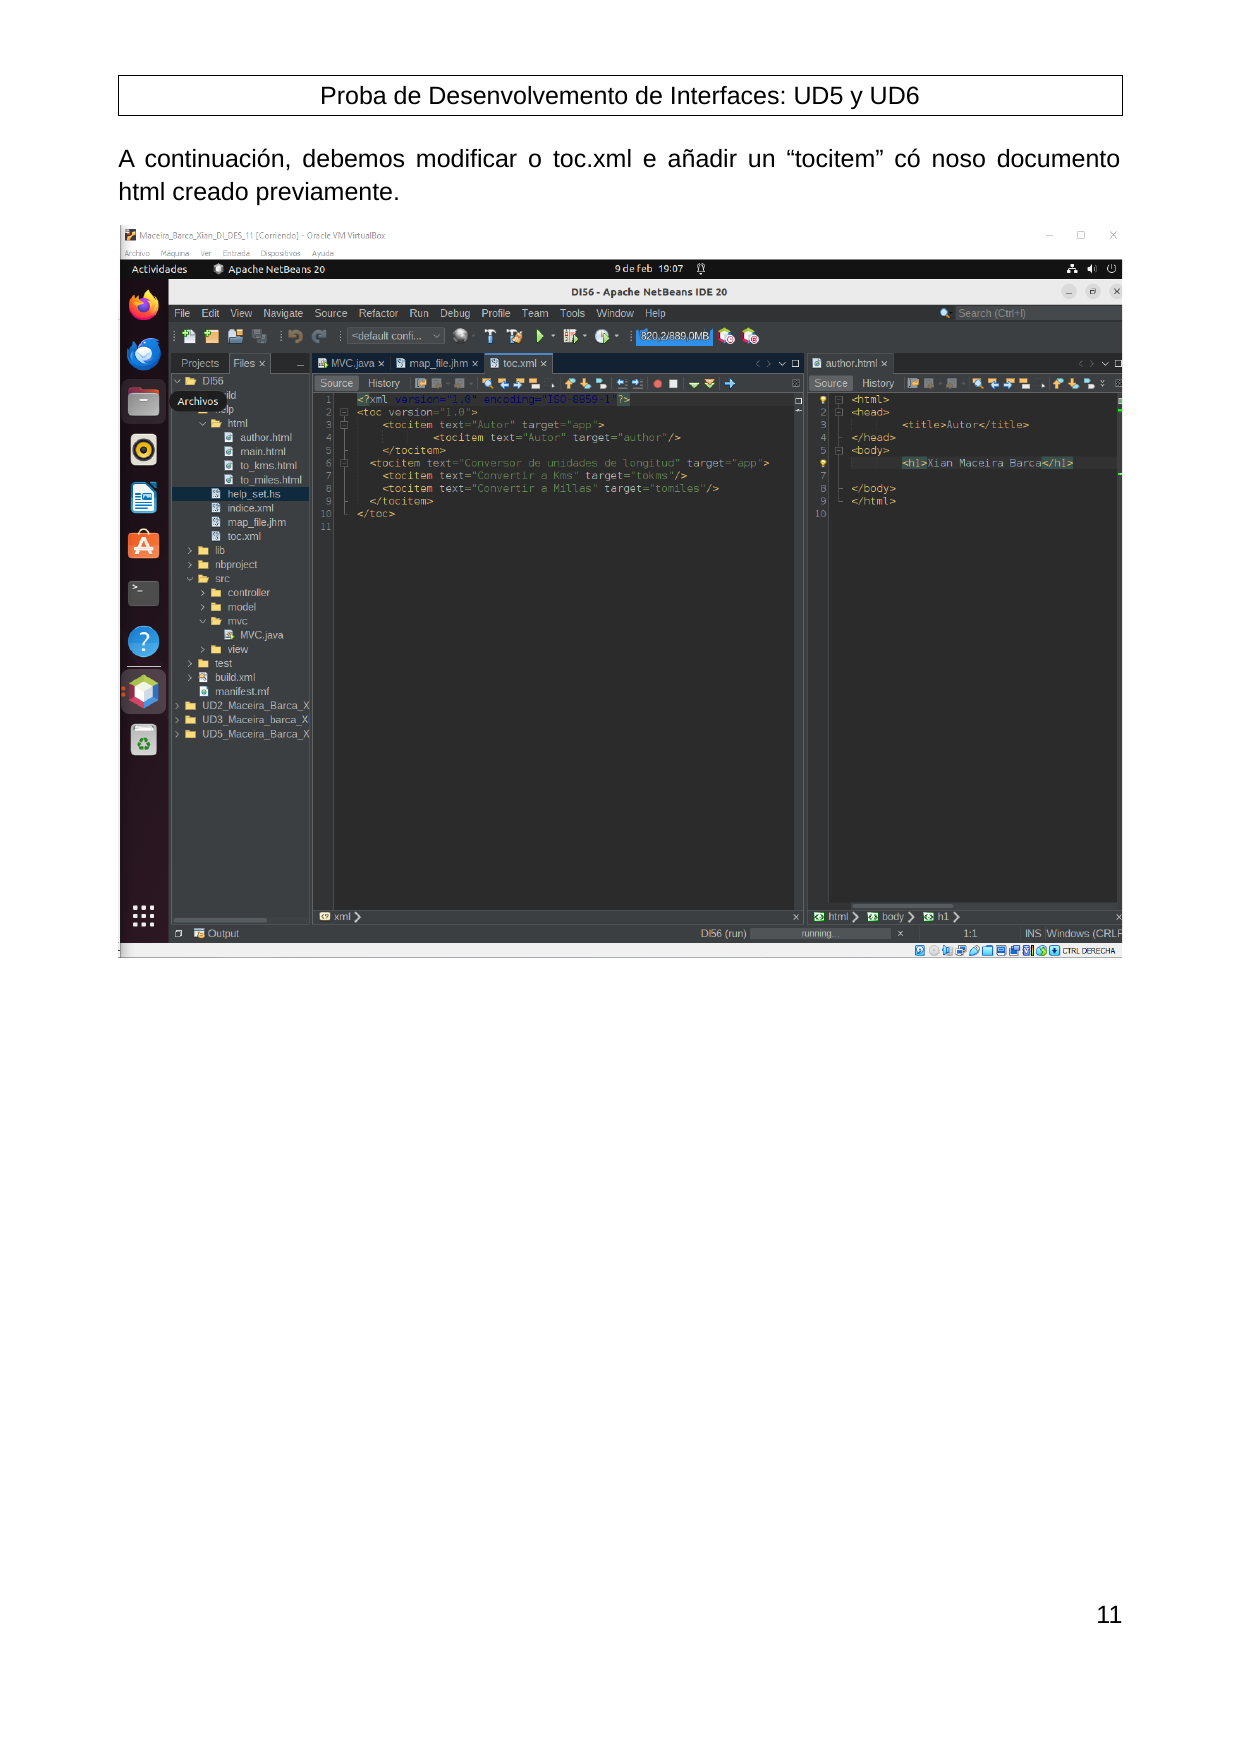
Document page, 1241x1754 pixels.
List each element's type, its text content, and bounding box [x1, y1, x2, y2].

text A continuación, debemos modificar o toc.xml e añadir un “tocitem” có noso documento html creado previamente. [118, 144, 1122, 206]
picture [118, 225, 1123, 958]
